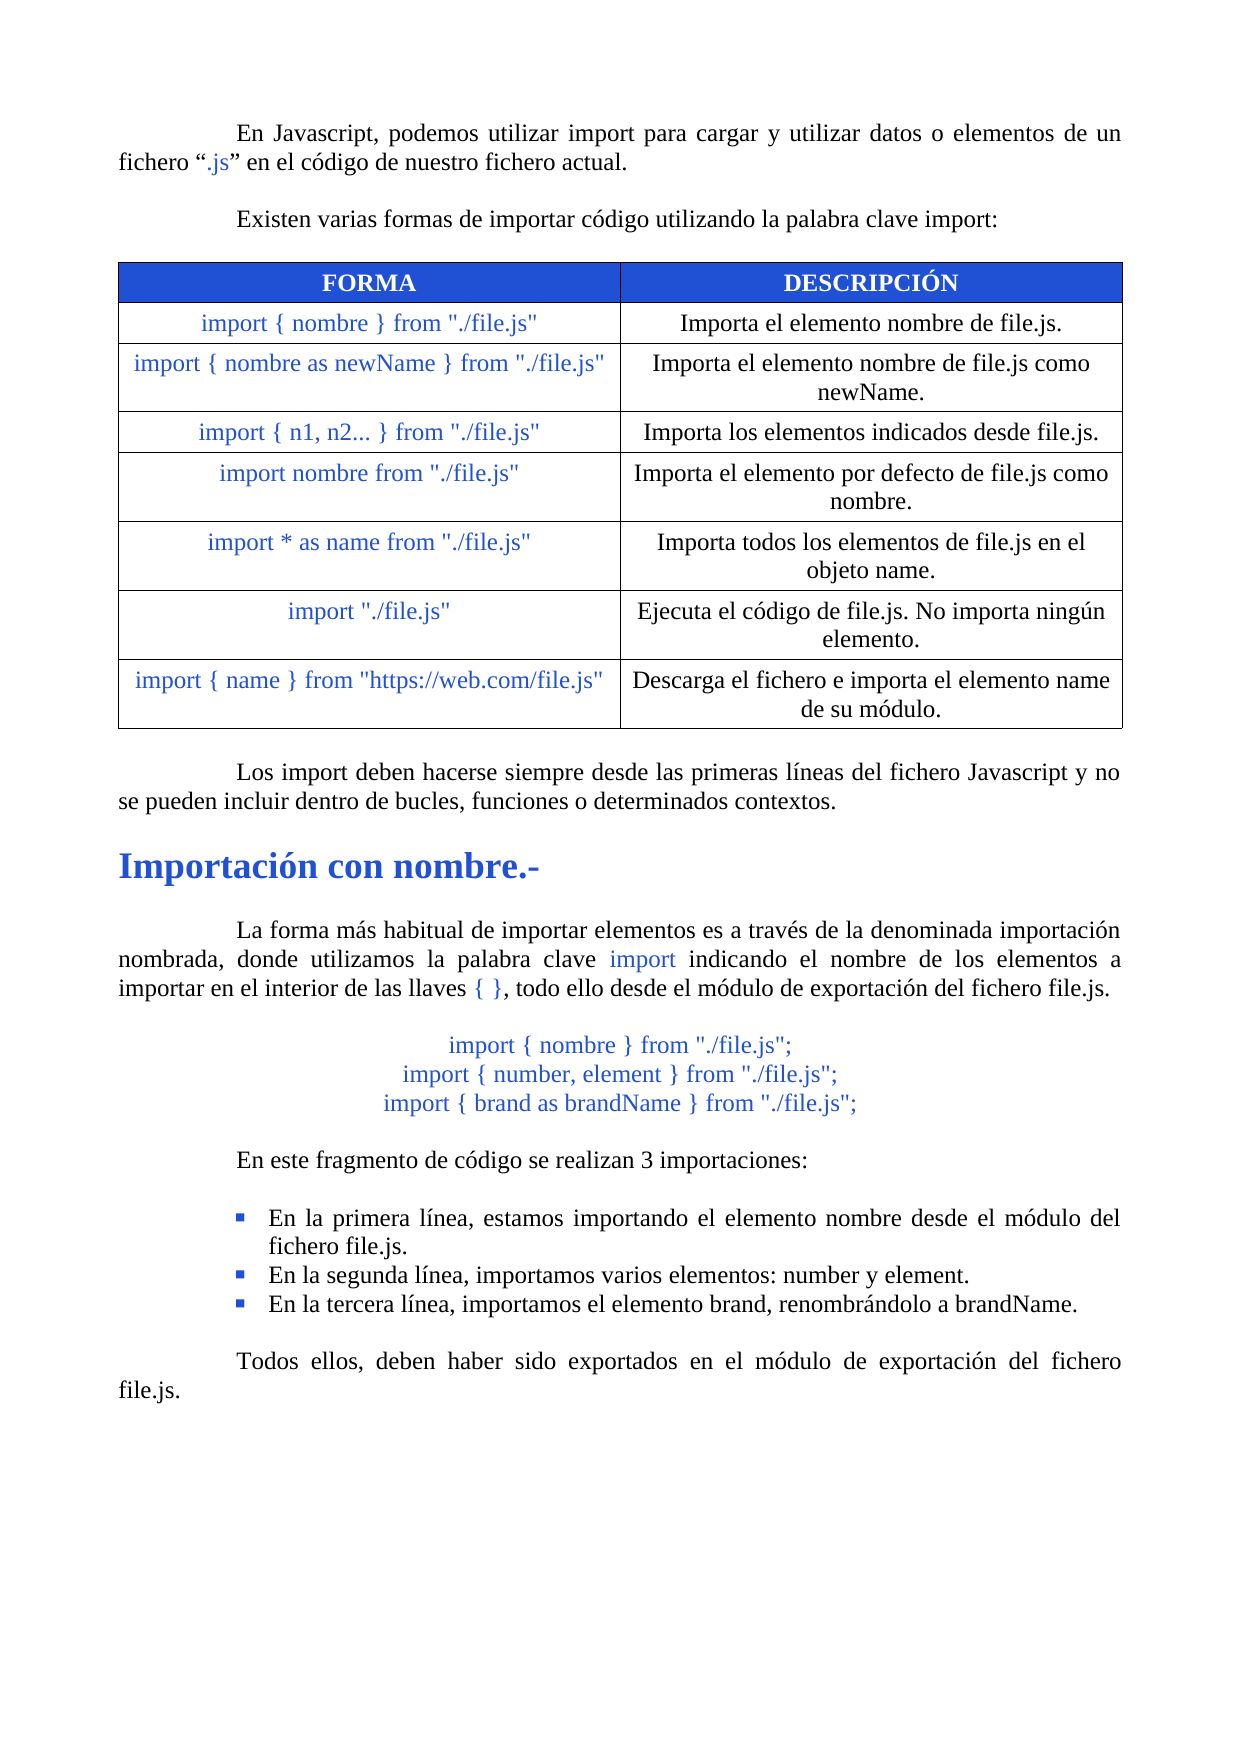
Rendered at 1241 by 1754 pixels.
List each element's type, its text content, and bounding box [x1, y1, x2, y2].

text La forma más habitual de importar elementos es a través de la denominada importación nombrada, donde utilizamos la palabra clave import indicando el nombre de los elementos a importar en el interior de las llaves { }, todo ello desde el módulo de exportación del fichero file.js. [118, 915, 1122, 1001]
table_cell Importa los elementos indicados desde file.js. [621, 412, 1122, 452]
table_cell Importa el elemento por defecto de file.js como nombre. [621, 453, 1122, 521]
text Importación con nombre.- [118, 843, 1122, 886]
table_header DESCRIPCIÓN [621, 263, 1122, 302]
text import { number, element } from "./file.js"; [118, 1059, 1122, 1088]
list En la tercera línea, importamos el elemento brand, renombrándolo a brandName. [231, 1289, 1122, 1318]
text Todos ellos, deben haber sido exportados en el módulo de exportación del fichero file.js. [118, 1346, 1122, 1404]
table_cell import { n1, n2... } from "./file.js" [119, 412, 620, 452]
table_cell import nombre from "./file.js" [119, 453, 620, 521]
text import { brand as brandName } from "./file.js"; [118, 1088, 1122, 1116]
table_cell import { nombre as newName } from "./file.js" [119, 344, 620, 411]
table_cell import { nombre } from "./file.js" [119, 303, 620, 343]
list En la primera línea, estamos importando el elemento nombre desde el módulo del fichero file.js. [231, 1203, 1122, 1260]
table_cell Ejecuta el código de file.js. No importa ningún elemento. [621, 591, 1122, 659]
text En este fragmento de código se realizan 3 importaciones: [118, 1145, 1122, 1174]
table_cell import "./file.js" [119, 591, 620, 659]
table_cell Importa todos los elementos de file.js en el objeto name. [621, 522, 1122, 590]
table_header FORMA [119, 263, 620, 302]
table_cell Importa el elemento nombre de file.js. [621, 303, 1122, 343]
text Existen varias formas de importar código utilizando la palabra clave import: [118, 204, 1122, 233]
text En Javascript, podemos utilizar import para cargar y utilizar datos o elementos de un fichero “.js” en el código de nuestro fichero actual. [118, 118, 1122, 176]
text Los import deben hacerse siempre desde las primeras líneas del fichero Javascript y no se pueden incluir dentro de bucles, funciones o determinados contextos. [118, 757, 1122, 814]
table_cell import { name } from "https://web.com/file.js" [119, 660, 620, 728]
table_cell import * as name from "./file.js" [119, 522, 620, 590]
table_cell Importa el elemento nombre de file.js como newName. [621, 344, 1122, 411]
text import { nombre } from "./file.js"; [118, 1030, 1122, 1059]
list En la segunda línea, importamos varios elementos: number y element. [231, 1260, 1122, 1289]
table_cell Descarga el fichero e importa el elemento name de su módulo. [621, 660, 1122, 728]
